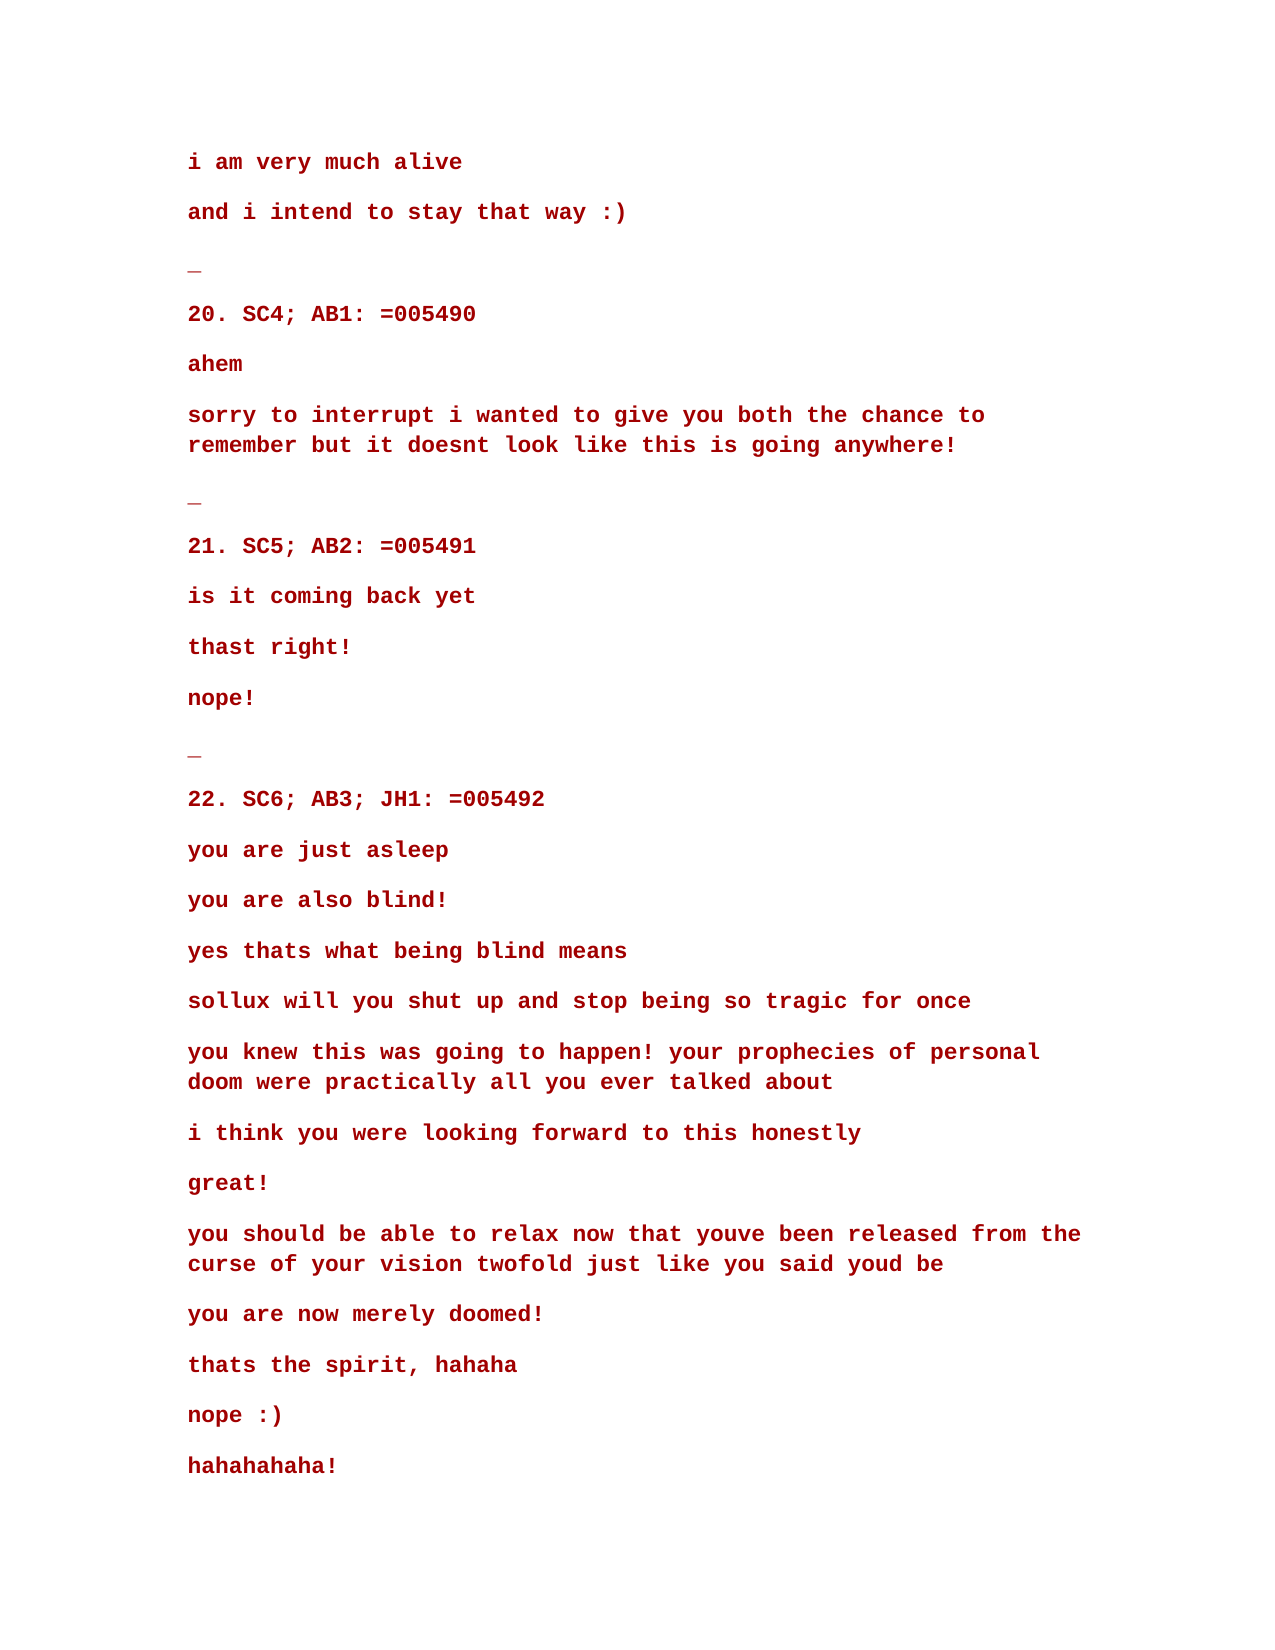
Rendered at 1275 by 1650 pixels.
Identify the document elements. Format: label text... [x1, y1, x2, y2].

text _ [187, 251, 1087, 277]
text i am very much alive [187, 150, 1087, 176]
text you knew this was going to happen! your prophecies of personal doom were practically all you ever talked about [187, 1040, 1087, 1096]
text and i intend to stay that way :) [187, 201, 1087, 227]
text is it coming back yet [187, 585, 1087, 611]
text nope! [187, 686, 1087, 712]
text nope :) [187, 1404, 1087, 1430]
text thats the spirit, hahaha [187, 1353, 1087, 1379]
text you should be able to relax now that youve been released from the curse of your vision twofold just like you said youd be [187, 1222, 1087, 1278]
text i think you were looking forward to this honestly [187, 1121, 1087, 1147]
text 20. SC4; AB1: =005490 [187, 302, 1087, 328]
text _ [187, 483, 1087, 509]
text sollux will you shut up and stop being so tragic for once [187, 990, 1087, 1016]
text _ [187, 737, 1087, 763]
text sorry to interrupt i wanted to give you both the chance to remember but it doesnt look like this is going anywhere! [187, 403, 1087, 459]
text yes thats what being blind means [187, 939, 1087, 965]
text thast right! [187, 635, 1087, 661]
text hahahahaha! [187, 1454, 1087, 1480]
text you are also blind! [187, 888, 1087, 914]
text 21. SC5; AB2: =005491 [187, 534, 1087, 560]
text great! [187, 1171, 1087, 1197]
text ahem [187, 352, 1087, 378]
text you are now merely doomed! [187, 1302, 1087, 1328]
text 22. SC6; AB3; JH1: =005492 [187, 787, 1087, 813]
text you are just asleep [187, 838, 1087, 864]
